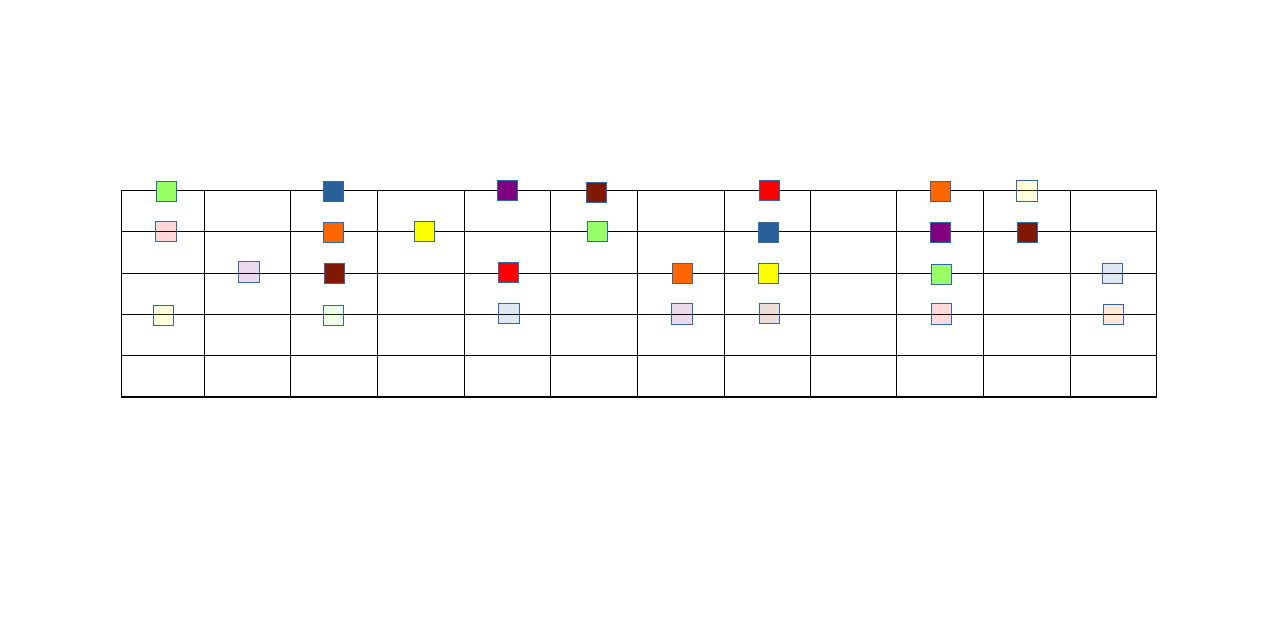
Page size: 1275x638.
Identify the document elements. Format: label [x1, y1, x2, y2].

table_cell [122, 232, 204, 273]
table_cell [897, 232, 983, 273]
table_cell [291, 232, 377, 273]
table_header [291, 191, 377, 231]
table_cell [984, 315, 1070, 355]
table_cell [122, 274, 204, 314]
table_cell [638, 356, 724, 396]
table_cell [465, 315, 550, 355]
table_cell [205, 232, 290, 273]
table_cell [465, 356, 550, 396]
table_cell [811, 232, 896, 273]
table_cell [551, 274, 637, 314]
table_cell [811, 356, 896, 396]
table_cell [897, 274, 983, 314]
table_header [551, 191, 637, 231]
table_header [1071, 191, 1156, 231]
table_header [811, 191, 896, 231]
table_cell [1071, 232, 1156, 273]
table_cell [725, 356, 810, 396]
table_cell [122, 315, 204, 355]
table_header [984, 191, 1070, 231]
table_cell [725, 232, 810, 273]
table_cell [122, 356, 204, 396]
table_cell [638, 232, 724, 273]
table_cell [205, 356, 290, 396]
table_cell [984, 274, 1070, 314]
table_cell [551, 356, 637, 396]
table_cell [378, 315, 464, 355]
table_cell [811, 274, 896, 314]
table_cell [984, 356, 1070, 396]
table_cell [725, 315, 810, 355]
table_cell [205, 274, 290, 314]
table_cell [551, 232, 637, 273]
table_cell [465, 274, 550, 314]
table_header [465, 191, 550, 231]
table_cell [205, 315, 290, 355]
table_cell [1071, 274, 1156, 314]
table_cell [291, 356, 377, 396]
table_header [638, 191, 724, 231]
table_header [122, 191, 204, 231]
table_cell [465, 232, 550, 273]
table_header [205, 191, 290, 231]
table_cell [1071, 315, 1156, 355]
table_cell [291, 274, 377, 314]
table_header [725, 191, 810, 231]
table_cell [638, 274, 724, 314]
table_cell [378, 274, 464, 314]
table_header [897, 191, 983, 231]
table_cell [291, 315, 377, 355]
table_cell [811, 315, 896, 355]
table_cell [897, 315, 983, 355]
table_cell [551, 315, 637, 355]
table_cell [984, 232, 1070, 273]
table_cell [638, 315, 724, 355]
table_cell [897, 356, 983, 396]
table_cell [725, 274, 810, 314]
table_cell [378, 356, 464, 396]
table_cell [1071, 356, 1156, 396]
table_header [378, 191, 464, 231]
table_cell [378, 232, 464, 273]
